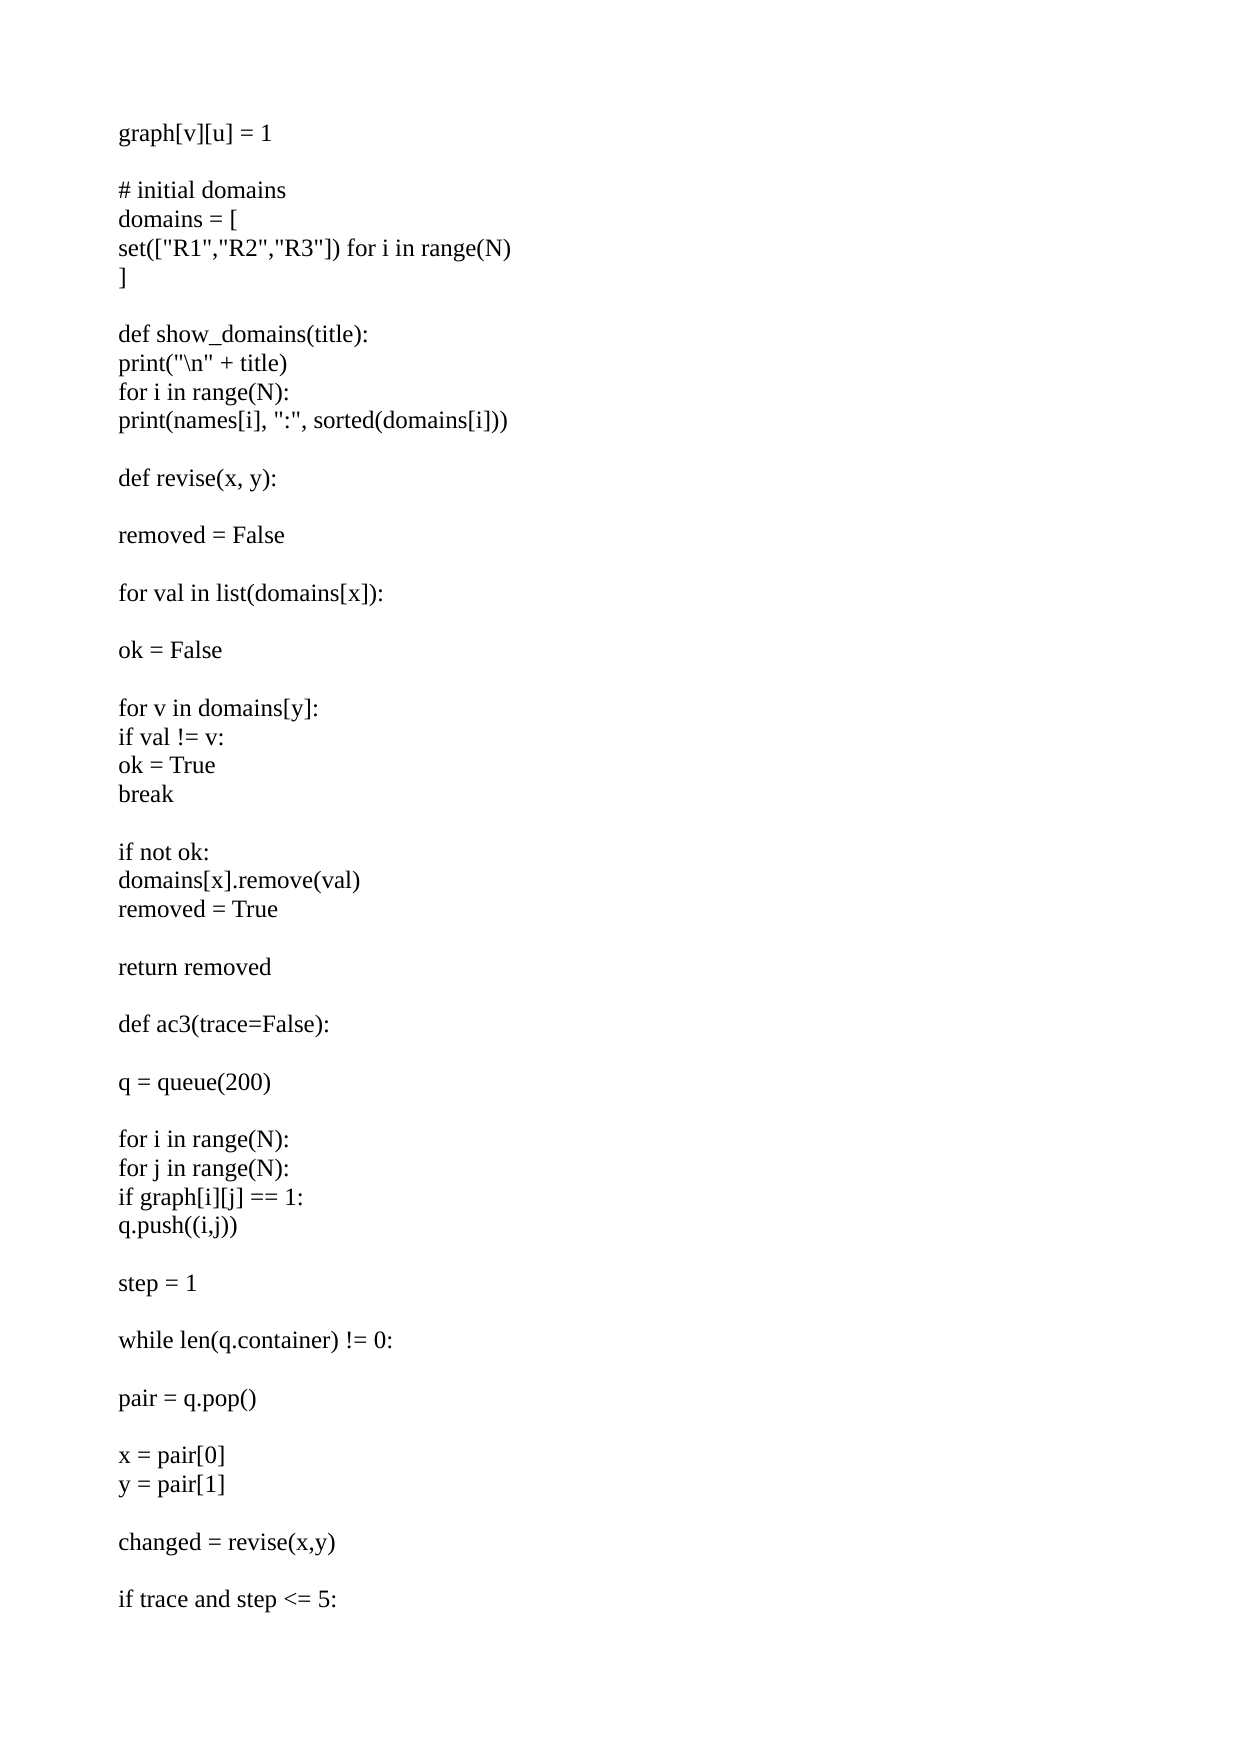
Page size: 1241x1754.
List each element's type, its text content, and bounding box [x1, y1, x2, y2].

text q.push((i,j)) [118, 1211, 1122, 1239]
text domains[x].remove(val) [118, 866, 1122, 894]
text step = 1 [118, 1268, 1122, 1297]
text y = pair[1] [118, 1469, 1122, 1498]
text pair = q.pop() [118, 1383, 1122, 1412]
text ] [118, 262, 1122, 291]
text # initial domains [118, 176, 1122, 204]
text while len(q.container) != 0: [118, 1326, 1122, 1354]
text x = pair[0] [118, 1441, 1122, 1469]
text if trace and step <= 5: [118, 1584, 1122, 1613]
text removed = False [118, 521, 1122, 549]
text def show_domains(title): [118, 319, 1122, 348]
text if graph[i][j] == 1: [118, 1182, 1122, 1211]
text for val in list(domains[x]): [118, 578, 1122, 607]
text def ac3(trace=False): [118, 1009, 1122, 1038]
text for j in range(N): [118, 1153, 1122, 1182]
text break [118, 779, 1122, 808]
text changed = revise(x,y) [118, 1527, 1122, 1556]
text set(["R1","R2","R3"]) for i in range(N) [118, 233, 1122, 262]
text for i in range(N): [118, 377, 1122, 406]
text for i in range(N): [118, 1124, 1122, 1153]
text for v in domains[y]: [118, 693, 1122, 722]
text removed = True [118, 894, 1122, 923]
text domains = [ [118, 204, 1122, 233]
text if not ok: [118, 837, 1122, 866]
text q = queue(200) [118, 1067, 1122, 1096]
text if val != v: [118, 722, 1122, 751]
text def revise(x, y): [118, 463, 1122, 492]
text ok = False [118, 636, 1122, 664]
text print("\n" + title) [118, 348, 1122, 377]
text print(names[i], ":", sorted(domains[i])) [118, 406, 1122, 434]
text ok = True [118, 751, 1122, 779]
text graph[v][u] = 1 [118, 118, 1122, 147]
text return removed [118, 952, 1122, 981]
